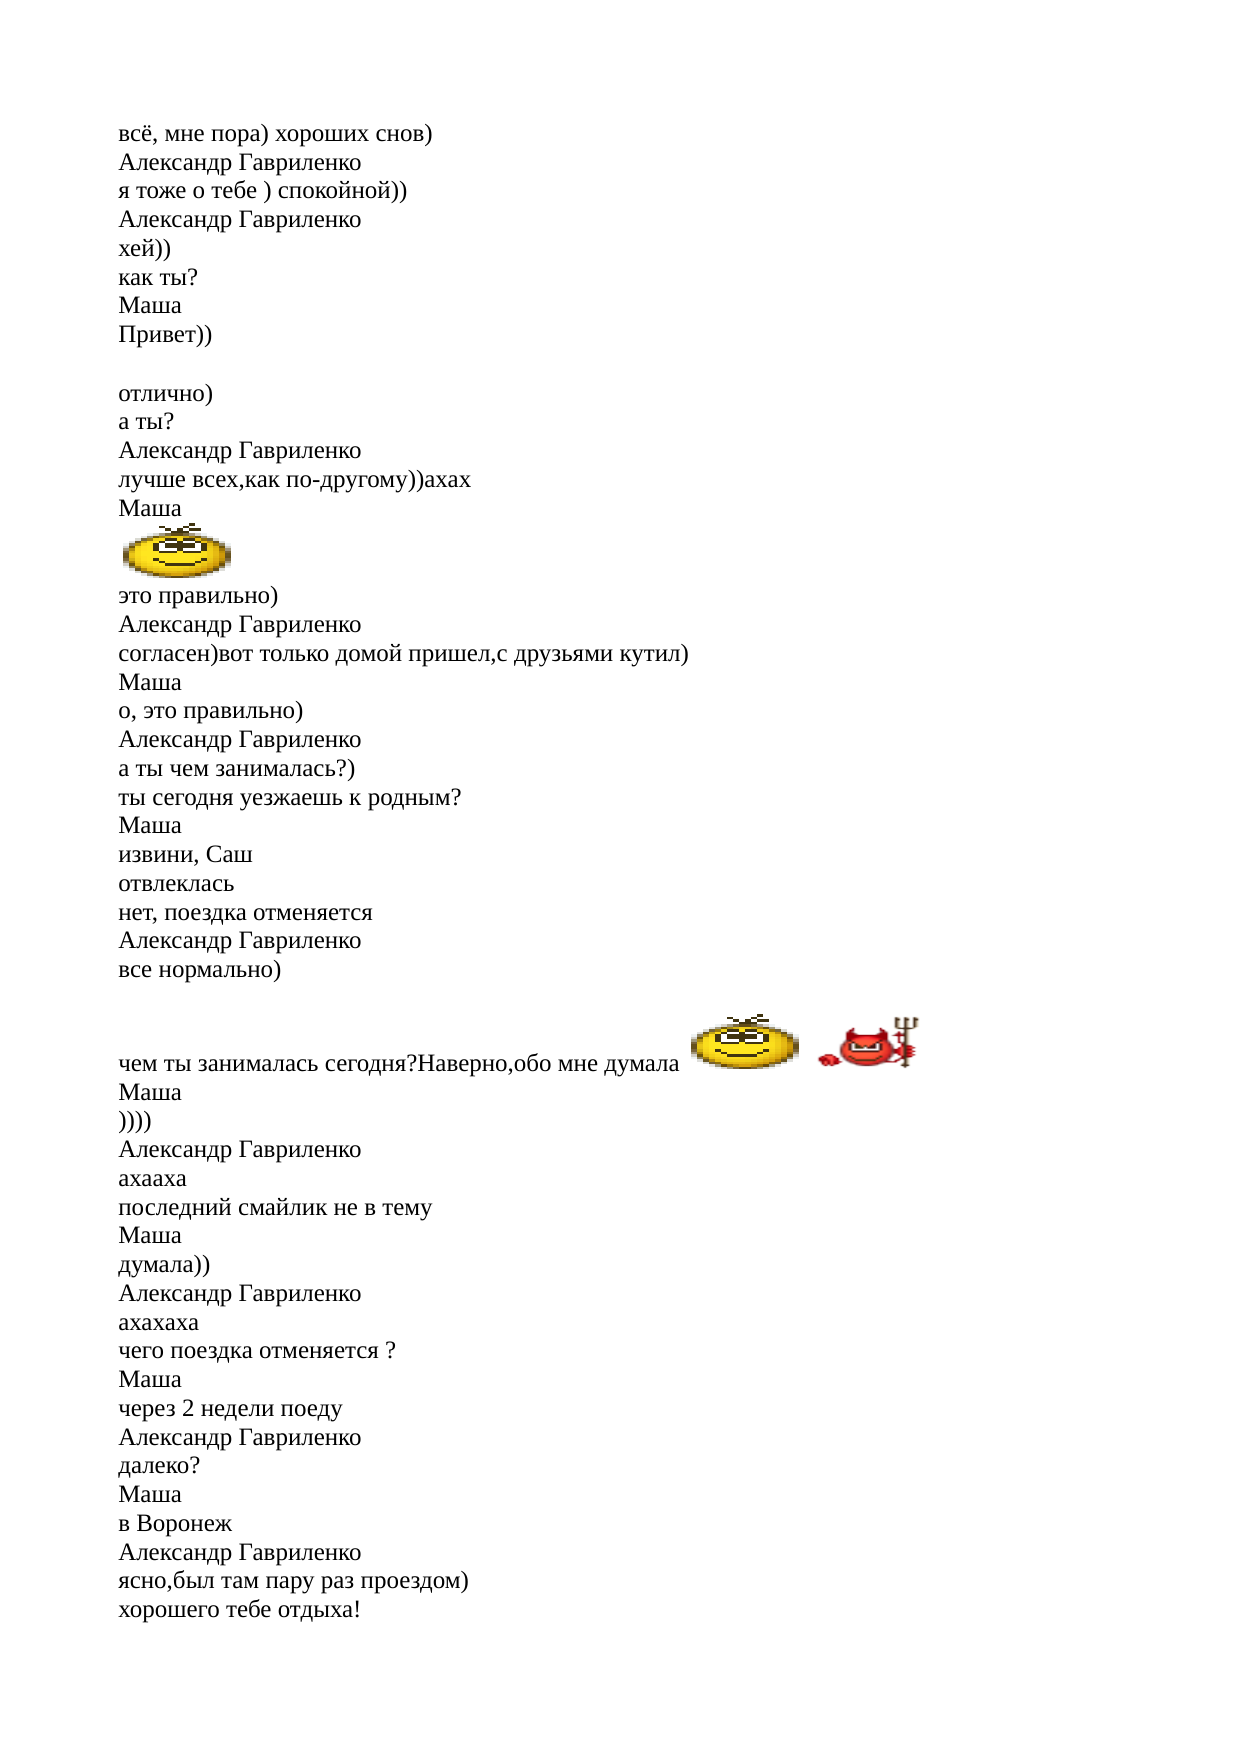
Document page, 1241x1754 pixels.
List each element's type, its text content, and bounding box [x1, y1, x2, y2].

text в Воронеж [118, 1508, 1122, 1537]
text нет, поездка отменяется [118, 897, 1122, 925]
text Маша [118, 291, 1122, 319]
text о, это правильно) [118, 695, 1122, 724]
text согласен)вот только домой пришел,с друзьями кутил) [118, 638, 1122, 667]
text отлично) [118, 378, 1122, 406]
text Маша [118, 1364, 1122, 1393]
text хорошего тебе отдыха! [118, 1594, 1122, 1623]
text думала)) [118, 1249, 1122, 1278]
text я тоже о тебе ) спокойной)) [118, 176, 1122, 204]
text отвлеклась [118, 868, 1122, 897]
text Привет)) [118, 319, 1122, 348]
text Александр Гавриленко [118, 724, 1122, 753]
text все нормально) [118, 954, 1122, 983]
text Александр Гавриленко [118, 1134, 1122, 1163]
text всё, мне пора) хороших снов) [118, 118, 1122, 147]
text Александр Гавриленко [118, 1537, 1122, 1565]
text ясно,был там пару раз проездом) [118, 1565, 1122, 1594]
text а ты чем занималась?) [118, 753, 1122, 782]
text Маша [118, 1220, 1122, 1249]
picture [118, 521, 237, 581]
text )))) [118, 1105, 1122, 1134]
text Александр Гавриленко [118, 925, 1122, 954]
text чего поездка отменяется ? [118, 1335, 1122, 1364]
text Александр Гавриленко [118, 1422, 1122, 1450]
text Александр Гавриленко [118, 1278, 1122, 1307]
text Александр Гавриленко [118, 147, 1122, 176]
text Маша [118, 1479, 1122, 1508]
text ты сегодня уезжаешь к родным? [118, 782, 1122, 810]
picture [810, 1012, 929, 1072]
text Маша [118, 1077, 1122, 1105]
text далеко? [118, 1450, 1122, 1479]
text Маша [118, 667, 1122, 695]
text Маша [118, 493, 1122, 521]
text извини, Саш [118, 839, 1122, 868]
text чем ты занималась сегодня?Наверно,обо мне думала [118, 1012, 1122, 1077]
text Александр Гавриленко [118, 435, 1122, 464]
text через 2 недели поеду [118, 1393, 1122, 1422]
picture [686, 1012, 805, 1072]
text Маша [118, 810, 1122, 839]
text как ты? [118, 262, 1122, 291]
text это правильно) [118, 580, 1122, 609]
text ахааха [118, 1163, 1122, 1192]
text а ты? [118, 406, 1122, 435]
text Александр Гавриленко [118, 609, 1122, 638]
text ахахаха [118, 1307, 1122, 1335]
text хей)) [118, 233, 1122, 262]
text последний смайлик не в тему [118, 1192, 1122, 1220]
text лучше всех,как по-другому))ахах [118, 464, 1122, 493]
text Александр Гавриленко [118, 204, 1122, 233]
